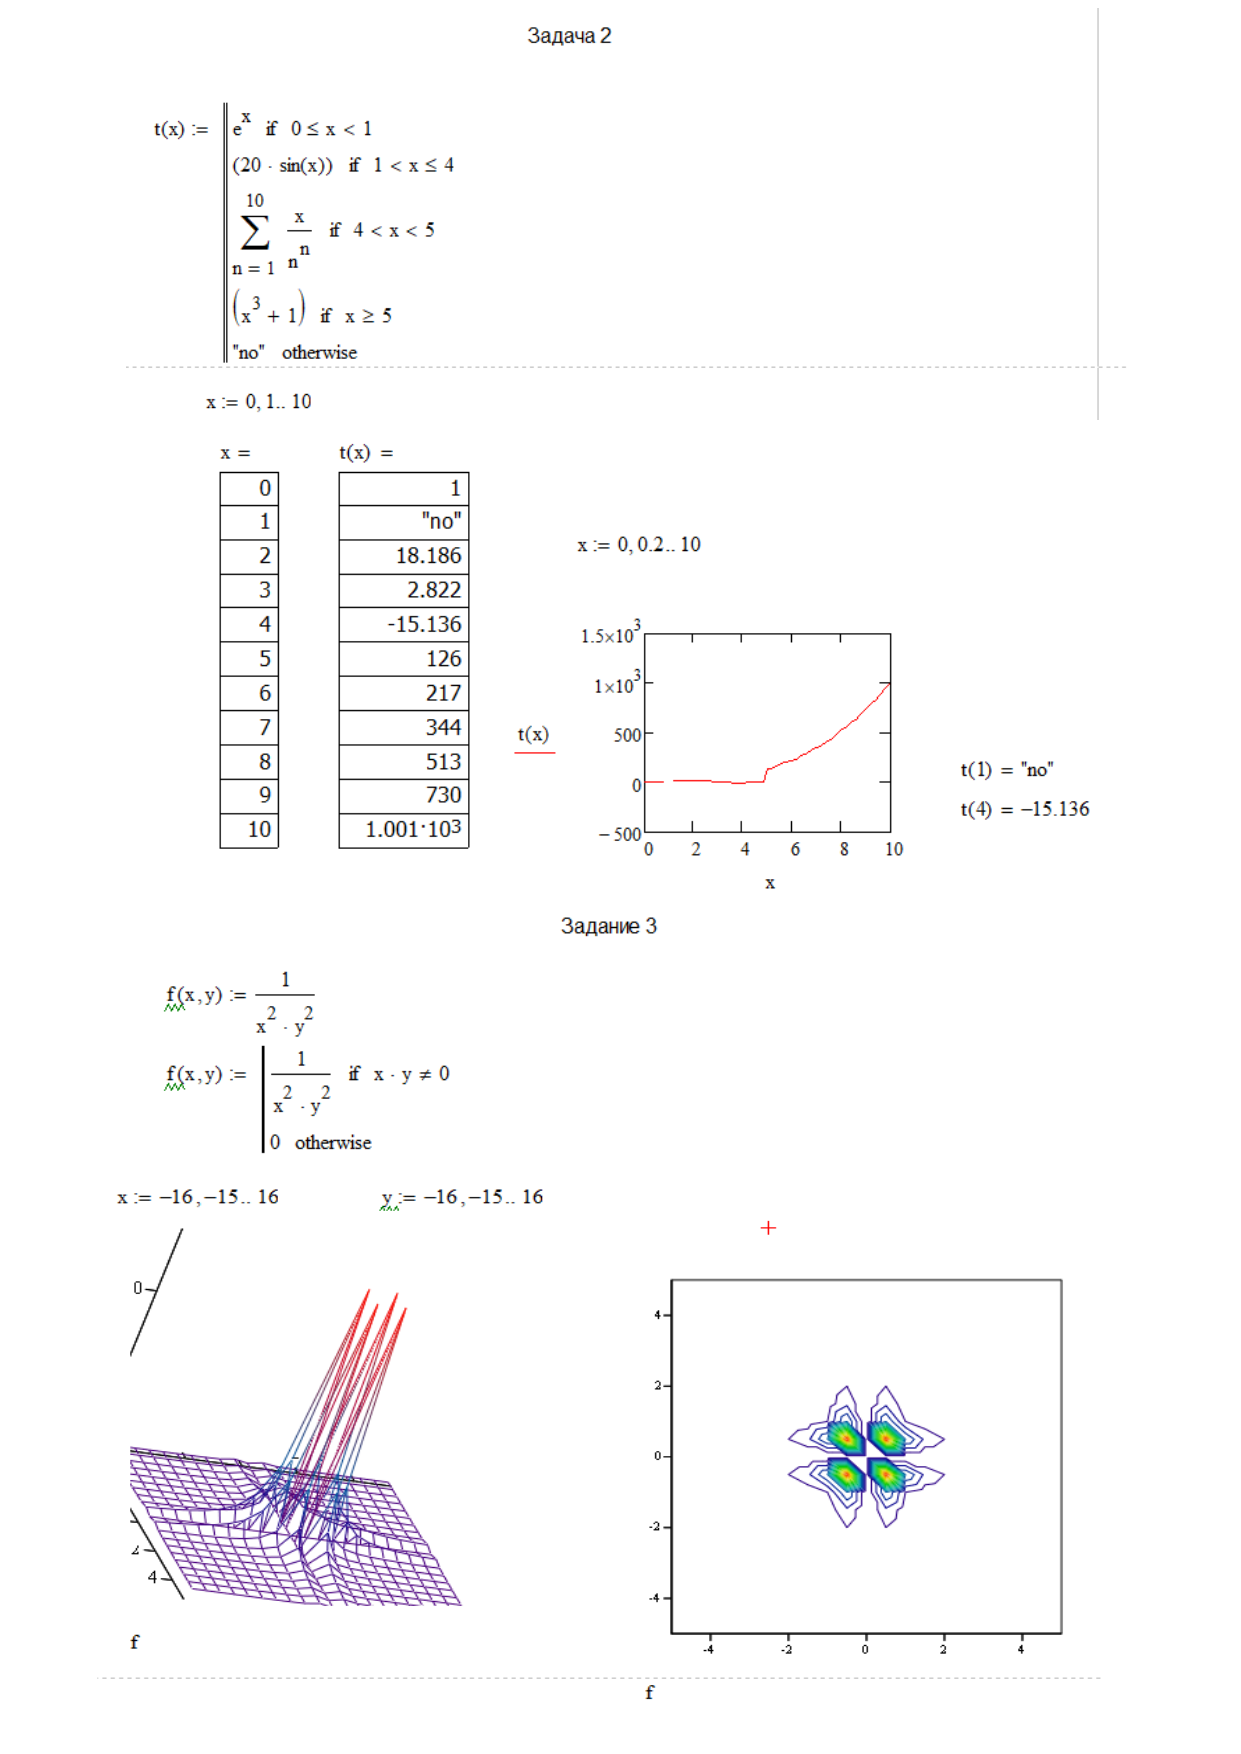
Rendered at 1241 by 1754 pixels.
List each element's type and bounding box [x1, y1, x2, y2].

picture [126, 8, 1130, 420]
picture [97, 432, 1111, 1723]
